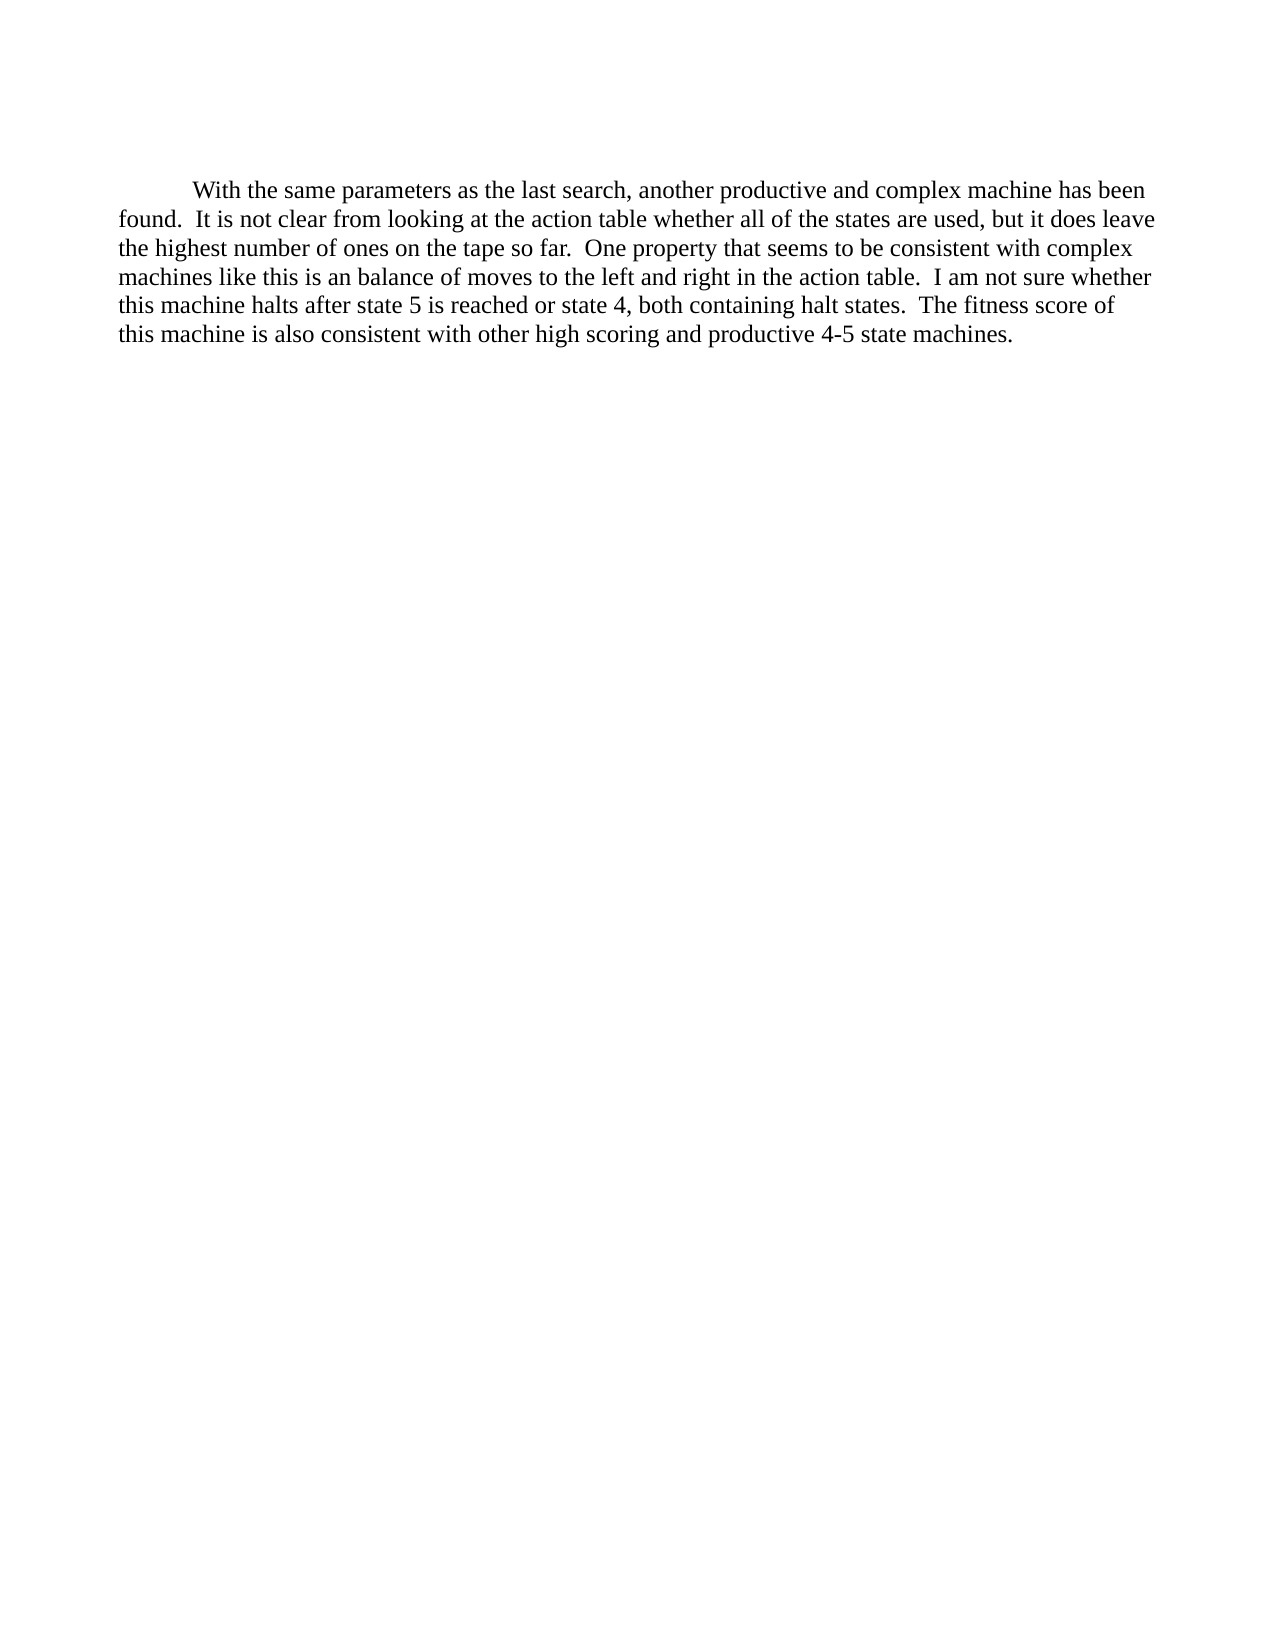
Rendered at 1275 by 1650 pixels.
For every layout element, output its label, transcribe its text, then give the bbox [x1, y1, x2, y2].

text With the same parameters as the last search, another productive and complex machine has been found. It is not clear from looking at the action table whether all of the states are used, but it does leave the highest number of ones on the tape so far. One property that seems to be consistent with complex machines like this is an balance of moves to the left and right in the action table. I am not sure whether this machine halts after state 5 is reached or state 4, both containing halt states. The fitness score of this machine is also consistent with other high scoring and productive 4-5 state machines. [118, 175, 1157, 348]
